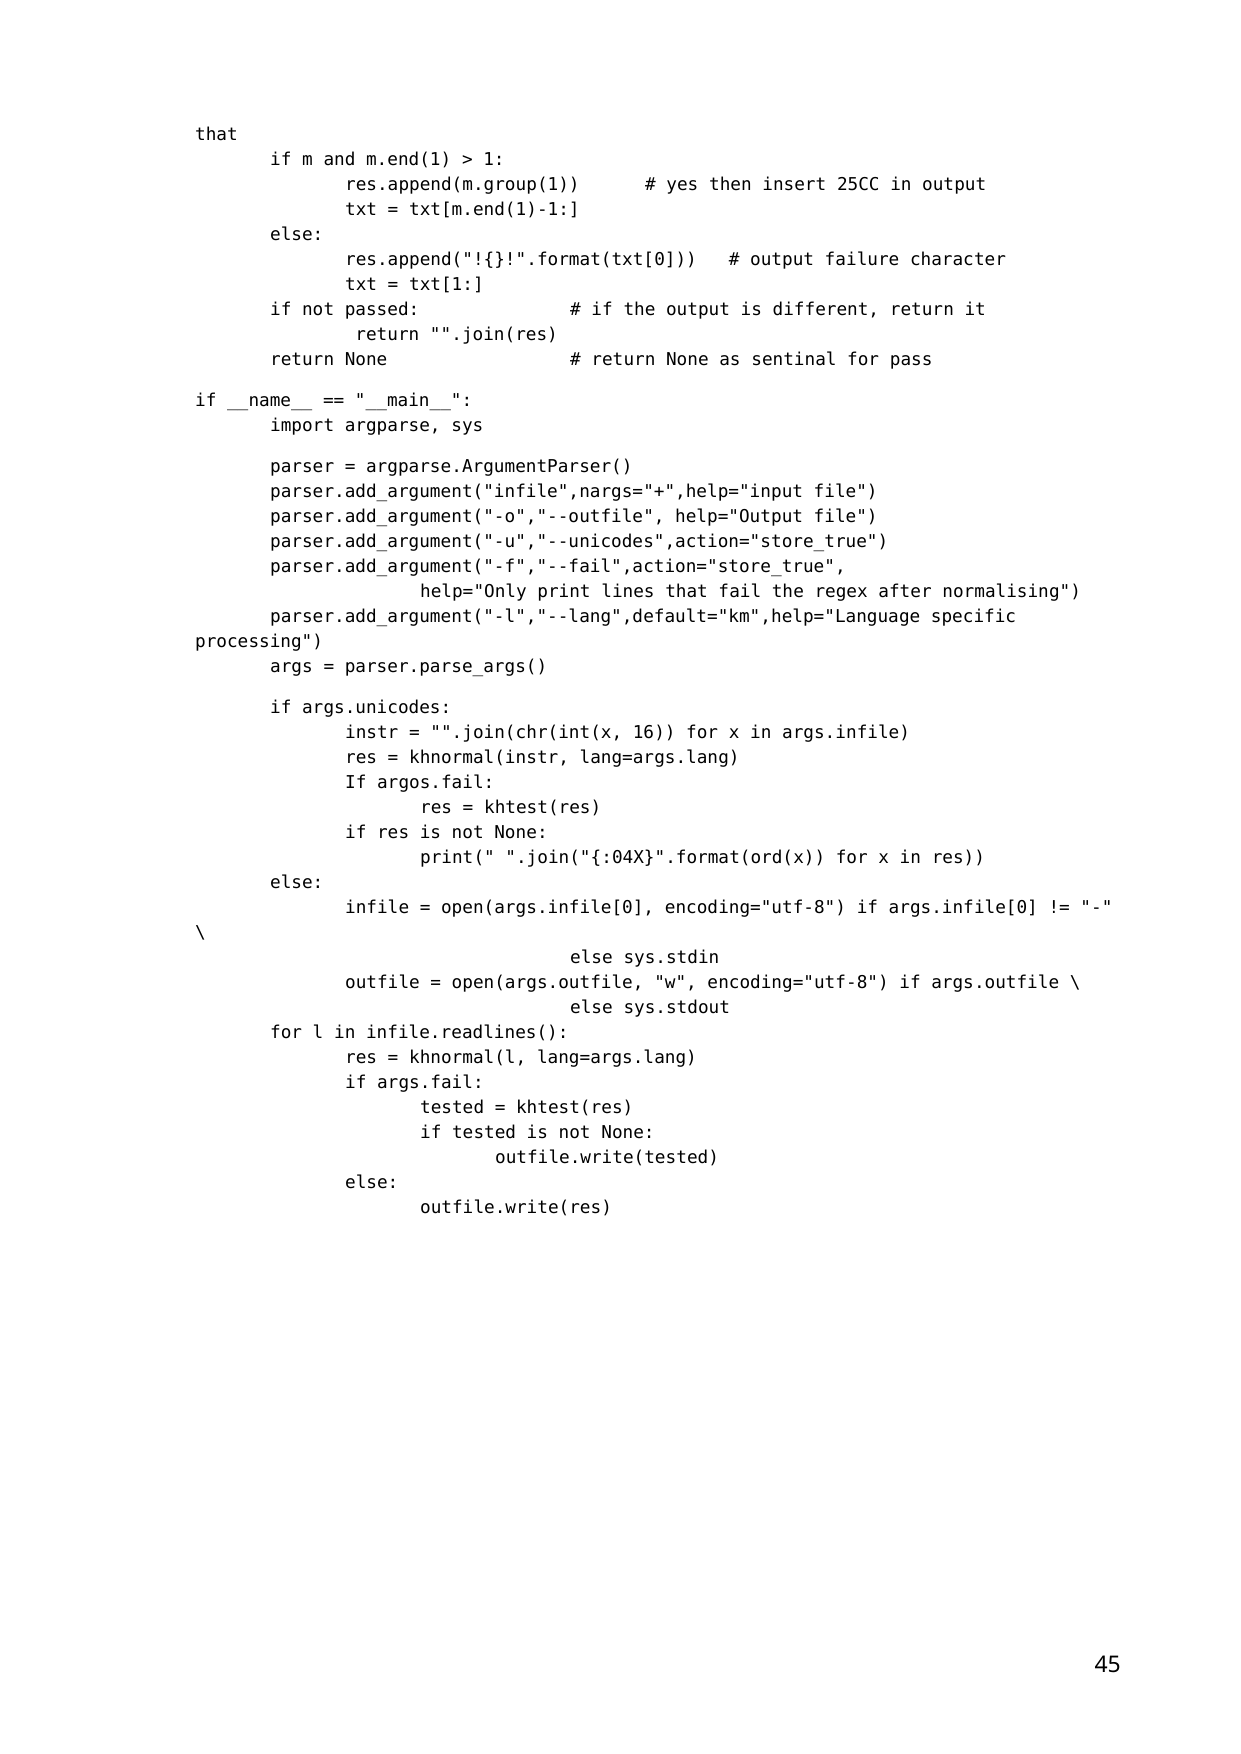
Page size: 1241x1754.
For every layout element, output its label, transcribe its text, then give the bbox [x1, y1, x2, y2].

text if __name__ == "__main__": import argparse, sys [195, 386, 1121, 436]
text that if m and m.end(1) > 1: res.append(m.group(1)) # yes then insert 25CC in output txt = txt[m.end(1)-1:] else: res.append("!{}!".format(txt[0])) # output failure character txt = txt[1:] if not passed: # if the output is different, return it return "".join(res) return None # return None as sentinal for pass [195, 120, 1121, 370]
text if args.unicodes: instr = "".join(chr(int(x, 16)) for x in args.infile) res = khnormal(instr, lang=args.lang) If argos.fail: res = khtest(res) if res is not None: print(" ".join("{:04X}".format(ord(x)) for x in res)) else: infile = open(args.infile[0], encoding="utf-8") if args.infile[0] != "-" \ else sys.stdin outfile = open(args.outfile, "w", encoding="utf-8") if args.outfile \ else sys.stdout for l in infile.readlines(): res = khnormal(l, lang=args.lang) if args.fail: tested = khtest(res) if tested is not None: outfile.write(tested) else: outfile.write(res) [195, 694, 1121, 1219]
text parser = argparse.ArgumentParser() parser.add_argument("infile",nargs="+",help="input file") parser.add_argument("-o","--outfile", help="Output file") parser.add_argument("-u","--unicodes",action="store_true") parser.add_argument("-f","--fail",action="store_true", help="Only print lines that fail the regex after normalising") parser.add_argument("-l","--lang",default="km",help="Language specific processing") args = parser.parse_args() [195, 452, 1121, 677]
